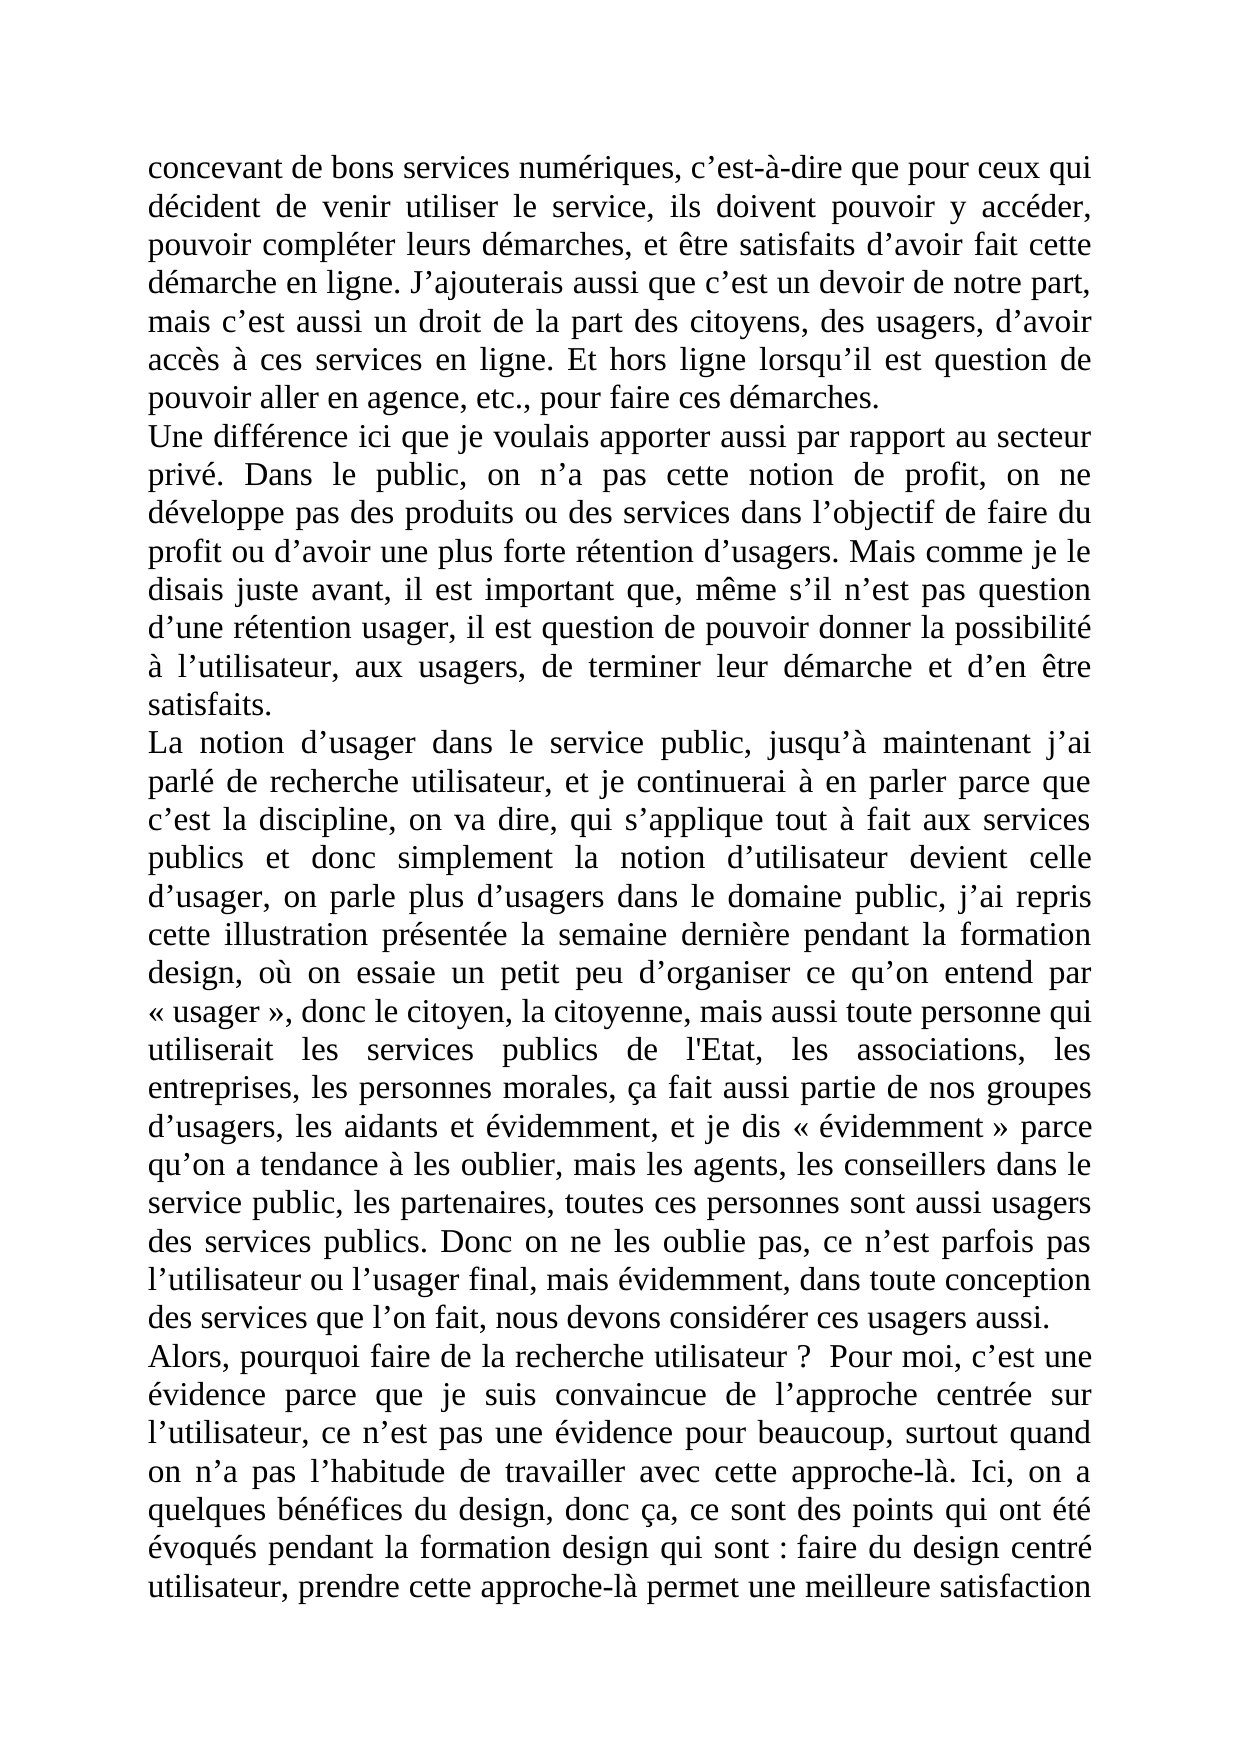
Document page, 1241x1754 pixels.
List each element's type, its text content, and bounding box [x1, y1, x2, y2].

text Une différence ici que je voulais apporter aussi par rapport au secteur privé. Dans le public, on n’a pas cette notion de profit, on ne développe pas des produits ou des services dans l’objectif de faire du profit ou d’avoir une plus forte rétention d’usagers. Mais comme je le disais juste avant, il est important que, même s’il n’est pas question d’une rétention usager, il est question de pouvoir donner la possibilité à l’utilisateur, aux usagers, de terminer leur démarche et d’en être satisfaits. [148, 416, 1093, 723]
text concevant de bons services numériques, c’est-à-dire que pour ceux qui décident de venir utiliser le service, ils doivent pouvoir y accéder, pouvoir compléter leurs démarches, et être satisfaits d’avoir fait cette démarche en ligne. J’ajouterais aussi que c’est un devoir de notre part, mais c’est aussi un droit de la part des citoyens, des usagers, d’avoir accès à ces services en ligne. Et hors ligne lorsqu’il est question de pouvoir aller en agence, etc., pour faire ces démarches. [148, 148, 1093, 416]
text Alors, pourquoi faire de la recherche utilisateur ? Pour moi, c’est une évidence parce que je suis convaincue de l’approche centrée sur l’utilisateur, ce n’est pas une évidence pour beaucoup, surtout quand on n’a pas l’habitude de travailler avec cette approche-là. Ici, on a quelques bénéfices du design, donc ça, ce sont des points qui ont été évoqués pendant la formation design qui sont : faire du design centré utilisateur, prendre cette approche-là permet une meilleure satisfaction [148, 1336, 1093, 1604]
text La notion d’usager dans le service public, jusqu’à maintenant j’ai parlé de recherche utilisateur, et je continuerai à en parler parce que c’est la discipline, on va dire, qui s’applique tout à fait aux services publics et donc simplement la notion d’utilisateur devient celle d’usager, on parle plus d’usagers dans le domaine public, j’ai repris cette illustration présentée la semaine dernière pendant la formation design, où on essaie un petit peu d’organiser ce qu’on entend par « usager », donc le citoyen, la citoyenne, mais aussi toute personne qui utiliserait les services publics de l'Etat, les associations, les entreprises, les personnes morales, ça fait aussi partie de nos groupes d’usagers, les aidants et évidemment, et je dis « évidemment » parce qu’on a tendance à les oublier, mais les agents, les conseillers dans le service public, les partenaires, toutes ces personnes sont aussi usagers des services publics. Donc on ne les oublie pas, ce n’est parfois pas l’utilisateur ou l’usager final, mais évidemment, dans toute conception des services que l’on fait, nous devons considérer ces usagers aussi. [148, 723, 1093, 1336]
